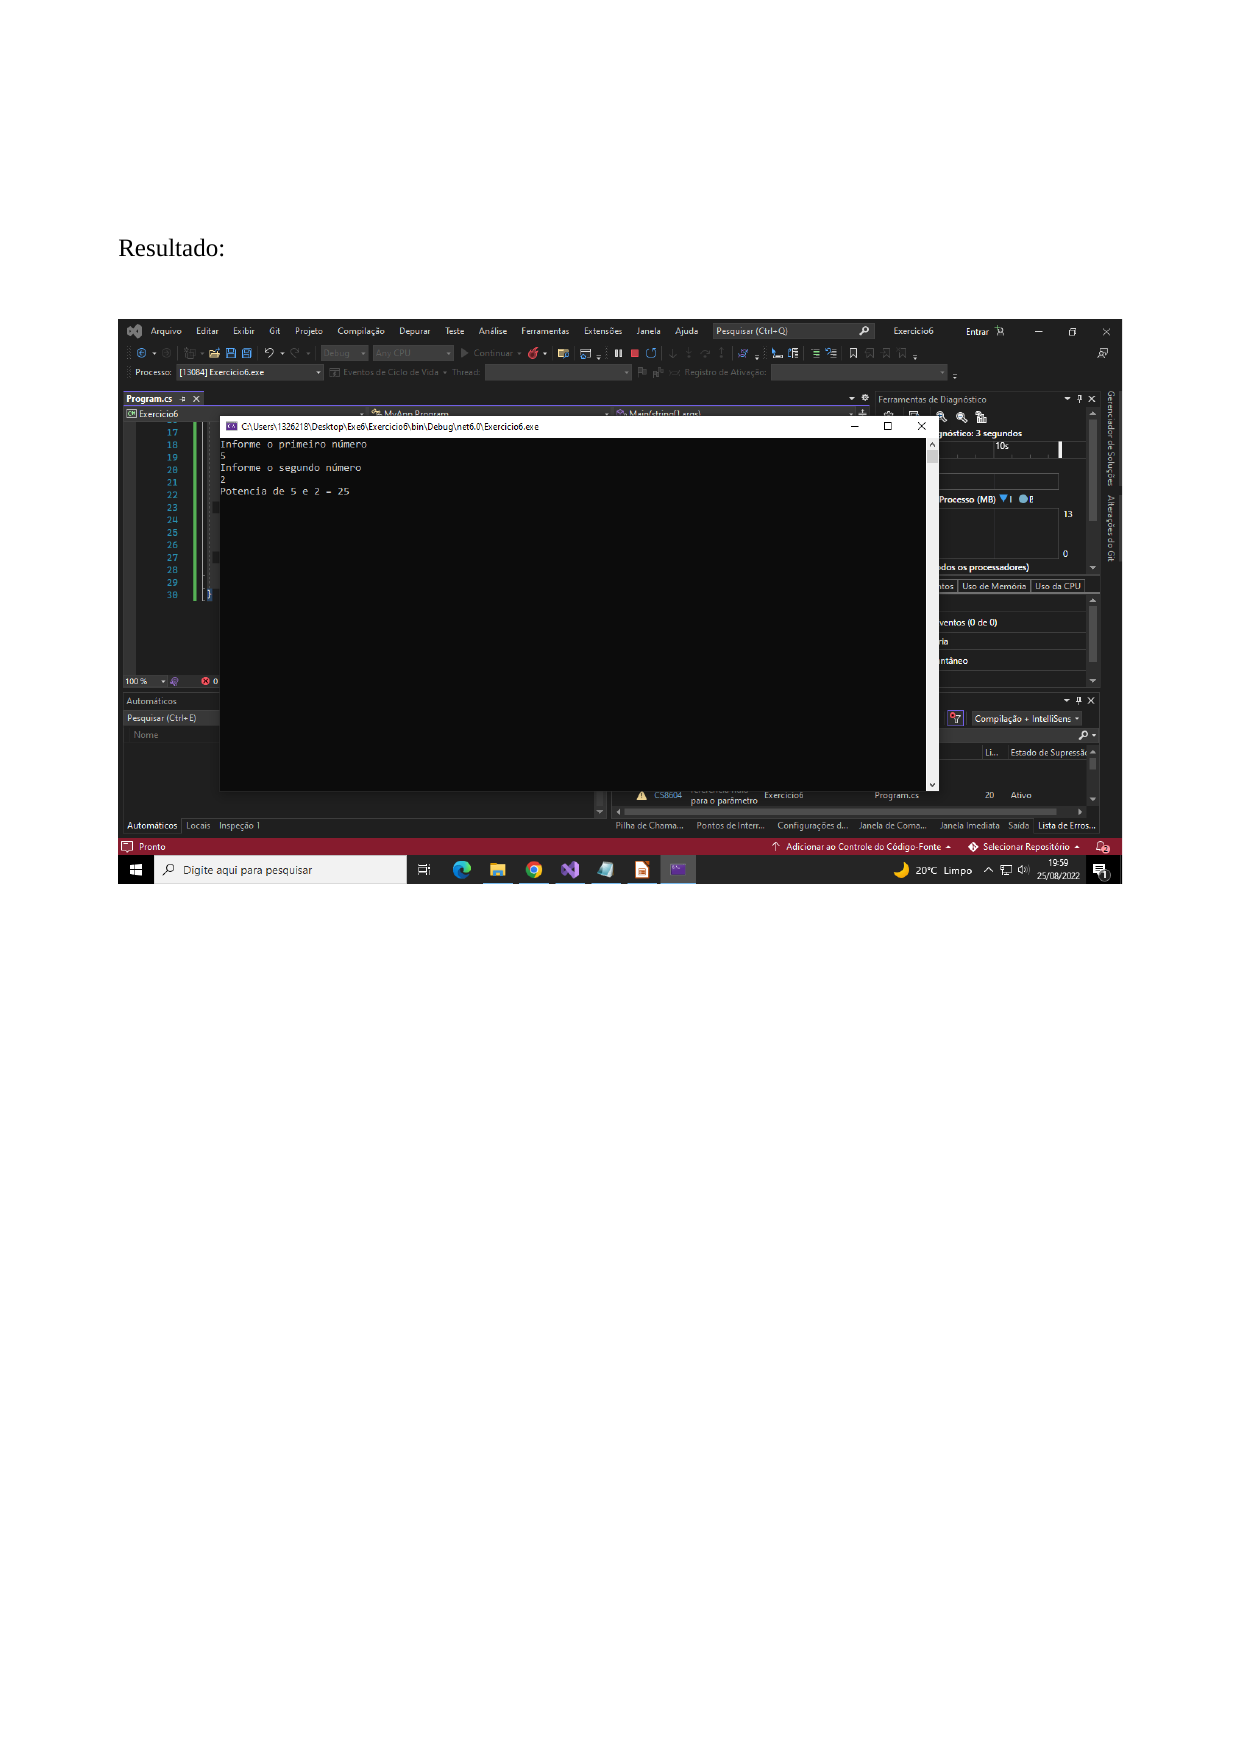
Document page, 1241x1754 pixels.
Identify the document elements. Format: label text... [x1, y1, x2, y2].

text Resultado: [118, 233, 1122, 262]
picture [118, 319, 1123, 884]
